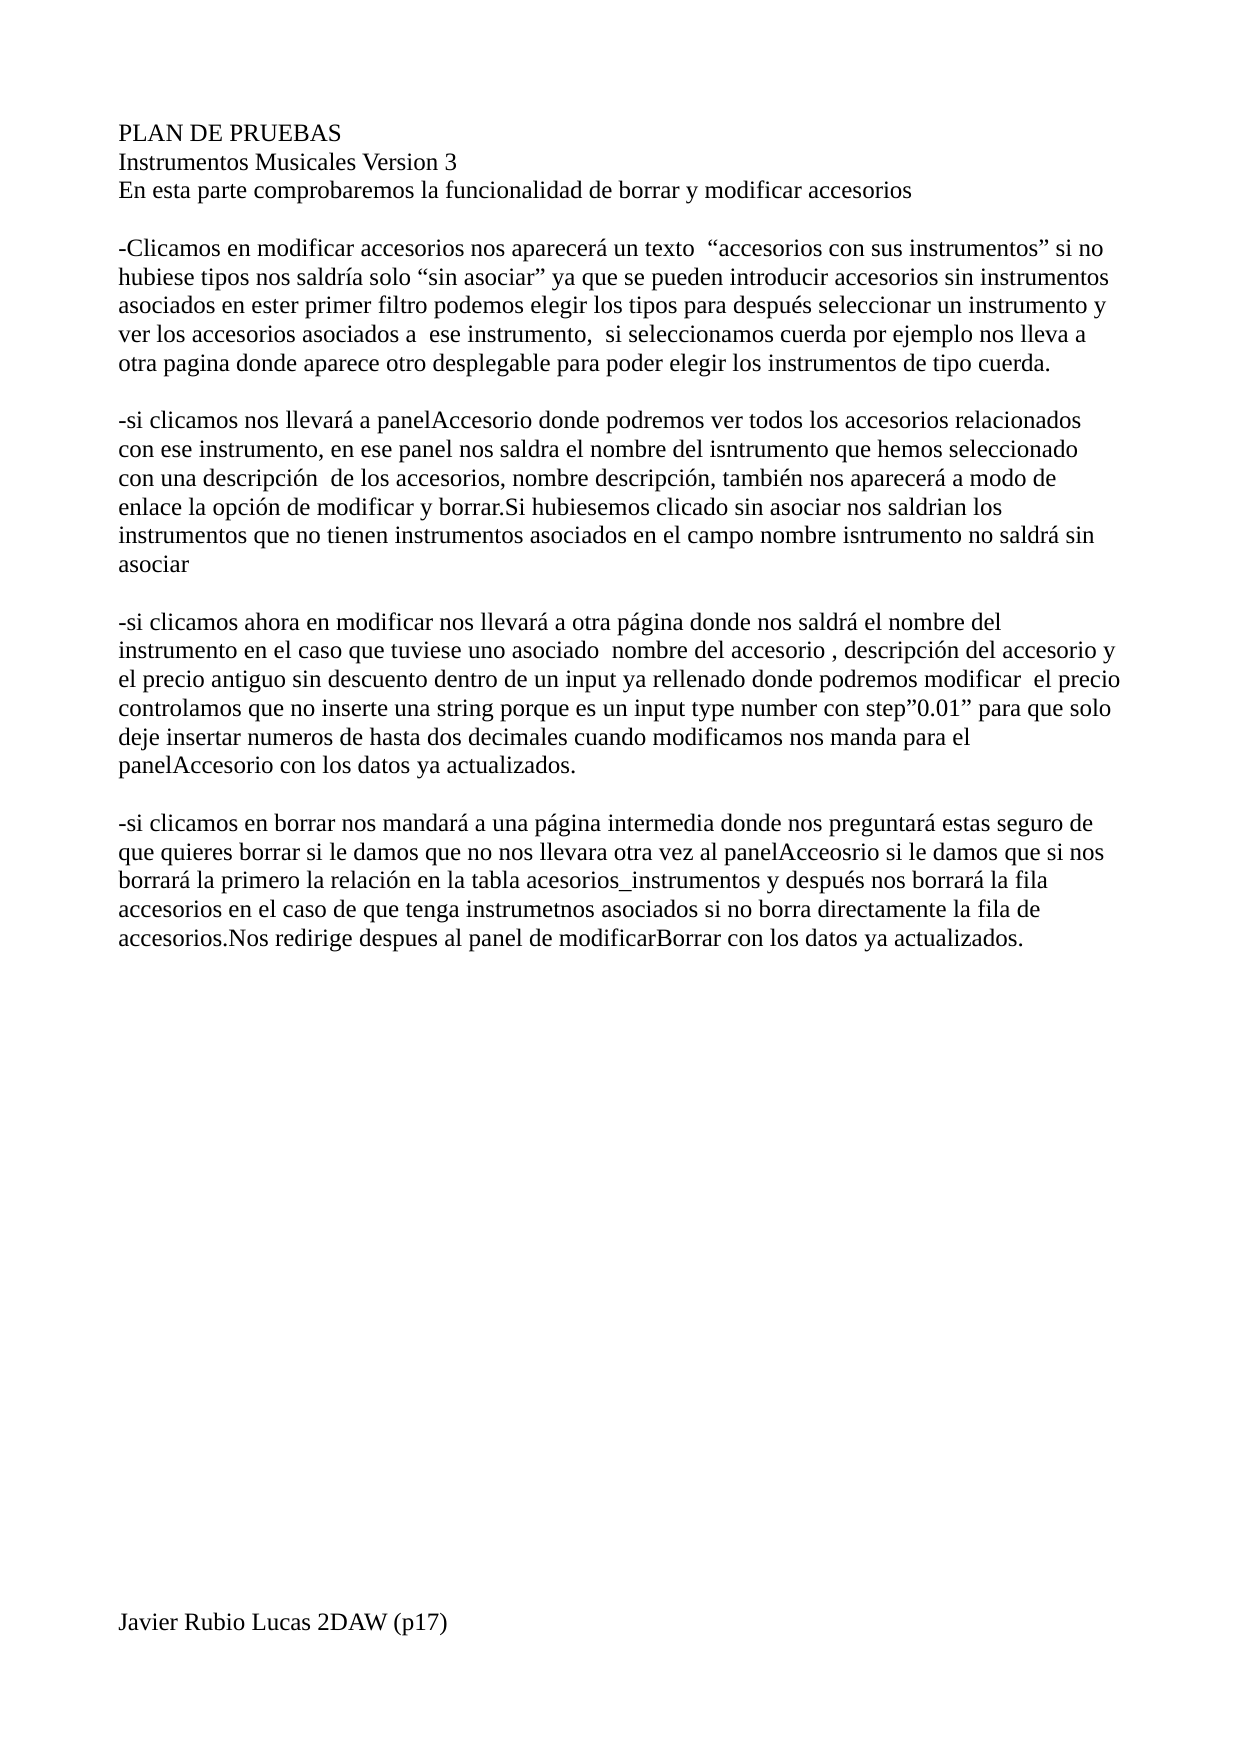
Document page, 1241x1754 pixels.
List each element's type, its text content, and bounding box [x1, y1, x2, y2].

text -si clicamos nos llevará a panelAccesorio donde podremos ver todos los accesorios relacionados con ese instrumento, en ese panel nos saldra el nombre del isntrumento que hemos seleccionado con una descripción de los accesorios, nombre descripción, también nos aparecerá a modo de enlace la opción de modificar y borrar.Si hubiesemos clicado sin asociar nos saldrian los instrumentos que no tienen instrumentos asociados en el campo nombre isntrumento no saldrá sin asociar [118, 406, 1122, 578]
text PLAN DE PRUEBAS [118, 118, 1122, 147]
text En esta parte comprobaremos la funcionalidad de borrar y modificar accesorios [118, 176, 1122, 204]
text -Clicamos en modificar accesorios nos aparecerá un texto “accesorios con sus instrumentos” si no hubiese tipos nos saldría solo “sin asociar” ya que se pueden introducir accesorios sin instrumentos asociados en ester primer filtro podemos elegir los tipos para después seleccionar un instrumento y ver los accesorios asociados a ese instrumento, si seleccionamos cuerda por ejemplo nos lleva a otra pagina donde aparece otro desplegable para poder elegir los instrumentos de tipo cuerda. [118, 233, 1122, 377]
text Instrumentos Musicales Version 3 [118, 147, 1122, 176]
text -si clicamos en borrar nos mandará a una página intermedia donde nos preguntará estas seguro de que quieres borrar si le damos que no nos llevara otra vez al panelAcceosrio si le damos que si nos borrará la primero la relación en la tabla acesorios_instrumentos y después nos borrará la fila accesorios en el caso de que tenga instrumetnos asociados si no borra directamente la fila de accesorios.Nos redirige despues al panel de modificarBorrar con los datos ya actualizados. [118, 808, 1122, 952]
text controlamos que no inserte una string porque es un input type number con step”0.01” para que solo deje insertar numeros de hasta dos decimales cuando modificamos nos manda para el panelAccesorio con los datos ya actualizados. [118, 693, 1122, 779]
text -si clicamos ahora en modificar nos llevará a otra página donde nos saldrá el nombre del instrumento en el caso que tuviese uno asociado nombre del accesorio , descripción del accesorio y el precio antiguo sin descuento dentro de un input ya rellenado donde podremos modificar el precio [118, 607, 1122, 693]
